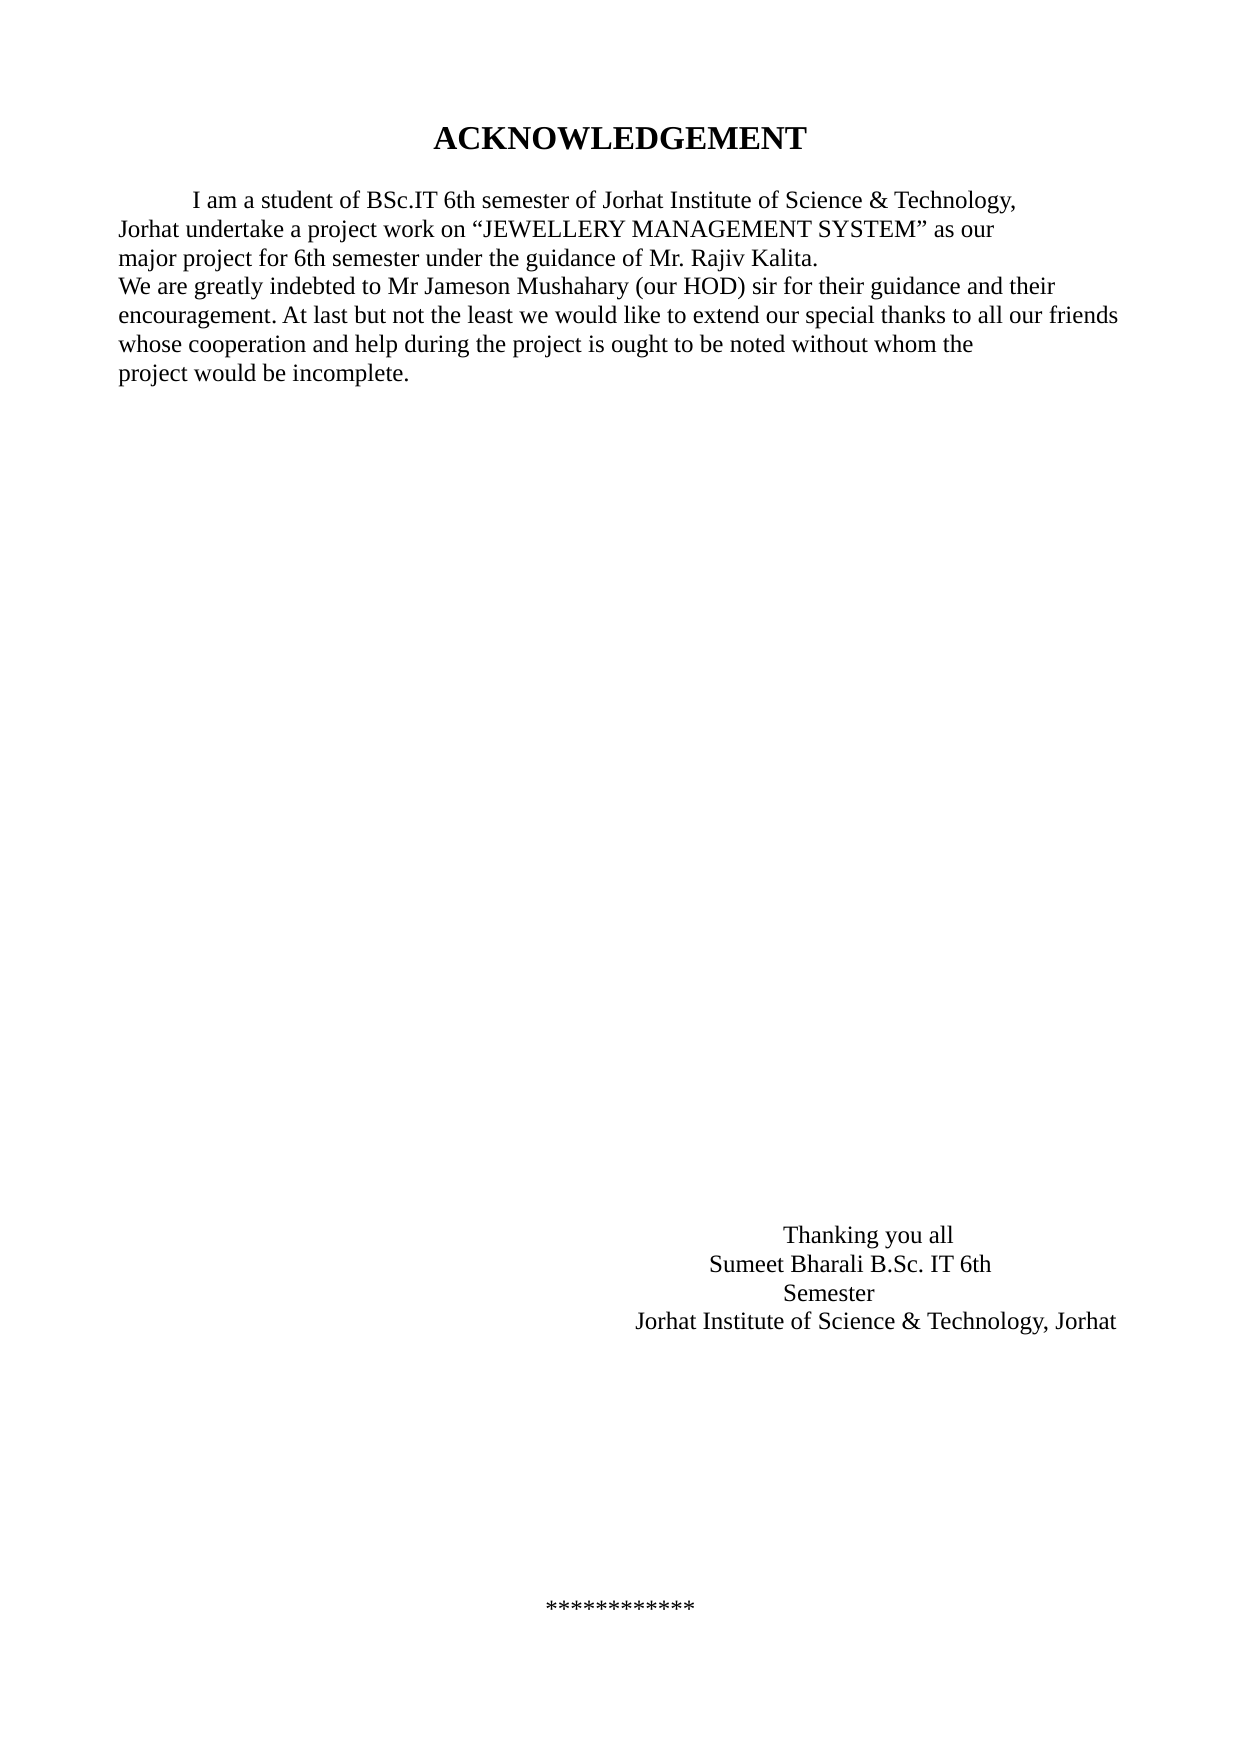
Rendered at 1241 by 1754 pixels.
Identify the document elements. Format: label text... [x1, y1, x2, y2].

text I am a student of BSc.IT 6th semester of Jorhat Institute of Science & Technology, [118, 185, 1122, 214]
text We are greatly indebted to Mr Jameson Mushahary (our HOD) sir for their guidance and their encouragement. At last but not the least we would like to extend our special thanks to all our friends [118, 271, 1122, 329]
text major project for 6th semester under the guidance of Mr. Rajiv Kalita. [118, 243, 1122, 271]
text ************ [118, 1594, 1122, 1623]
text project would be incomplete. [118, 358, 1122, 386]
text Thanking you all [118, 1220, 1122, 1249]
text whose cooperation and help during the project is ought to be noted without whom the [118, 329, 1122, 358]
text ACKNOWLEDGEMENT [118, 118, 1122, 156]
text Semester [118, 1278, 1122, 1306]
text Sumeet Bharali B.Sc. IT 6th [118, 1249, 1122, 1278]
text Jorhat undertake a project work on “JEWELLERY MANAGEMENT SYSTEM” as our [118, 214, 1122, 243]
text Jorhat Institute of Science & Technology, Jorhat [118, 1306, 1122, 1335]
